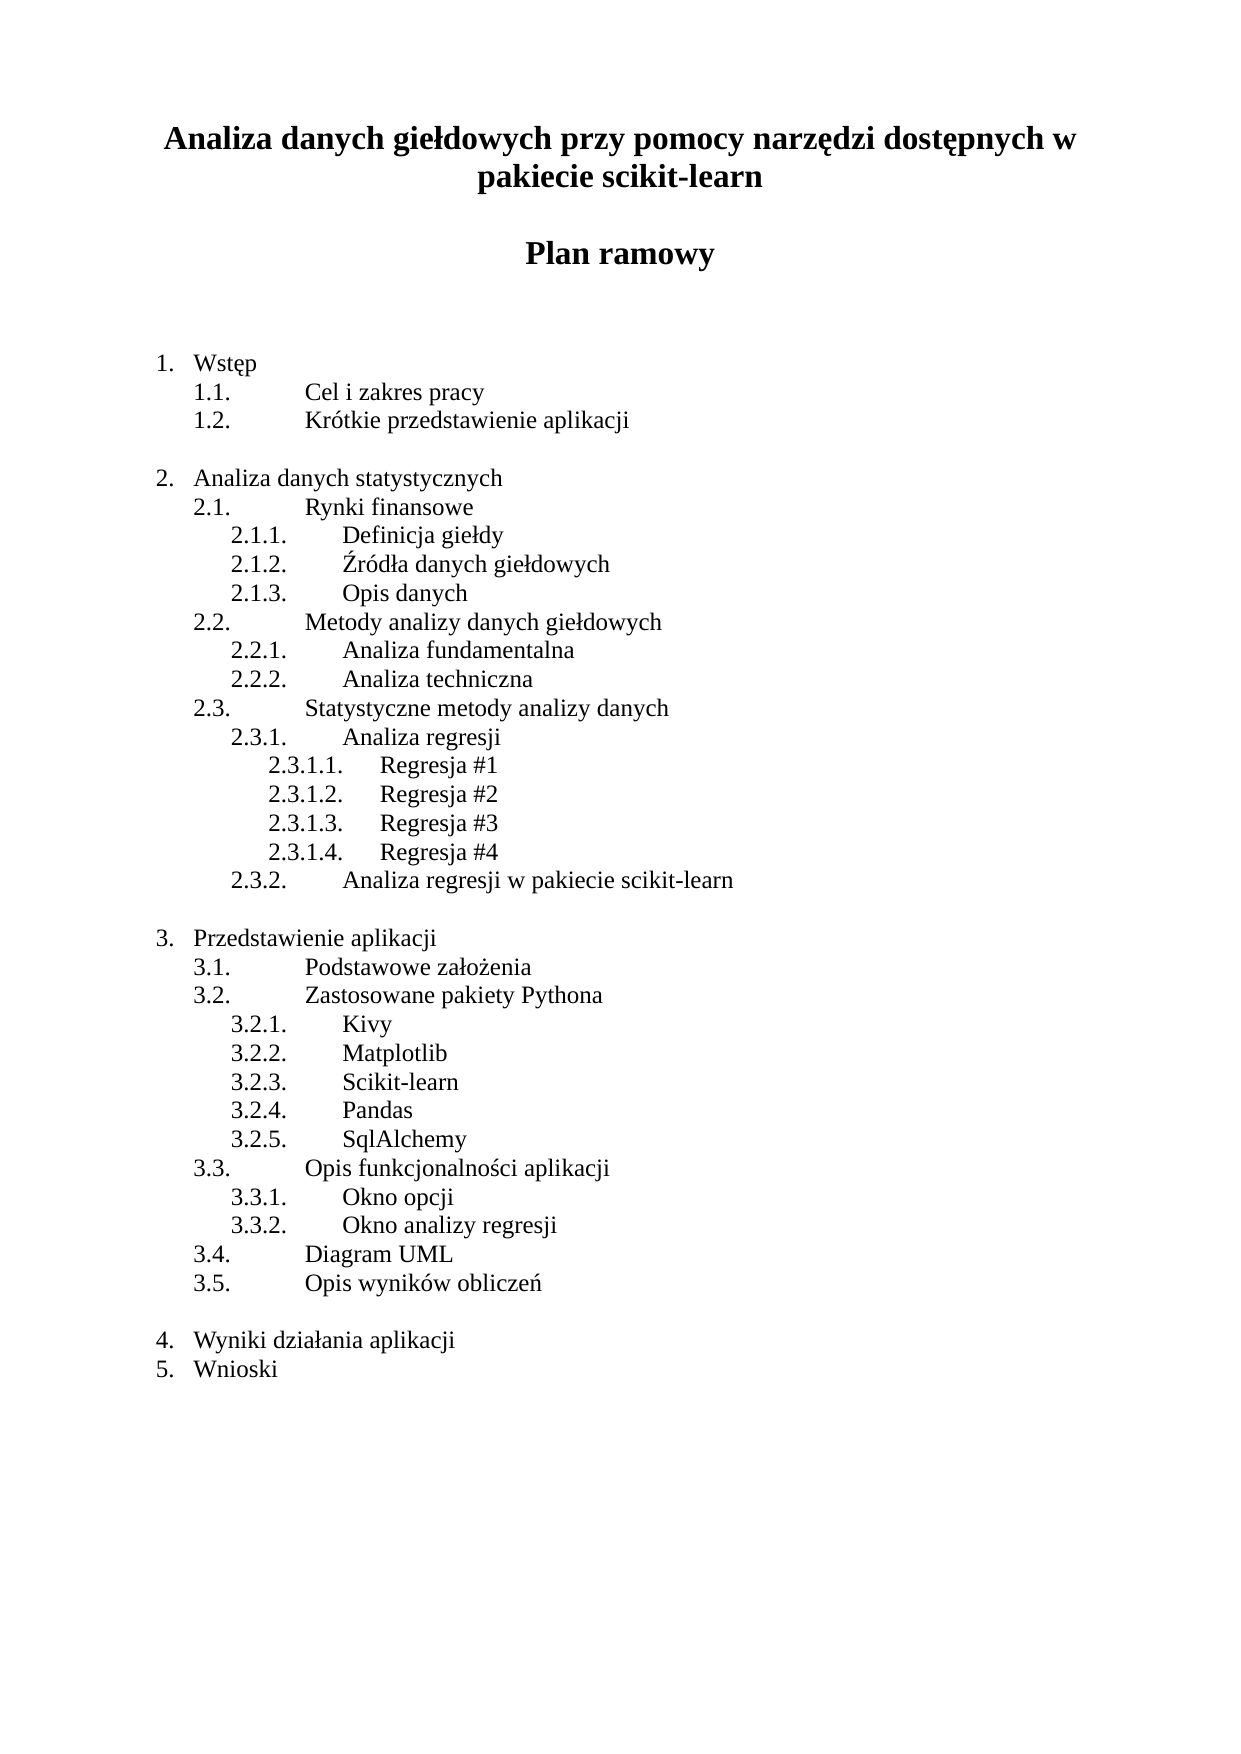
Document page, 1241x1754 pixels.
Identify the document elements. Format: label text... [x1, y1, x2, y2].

text Analiza danych giełdowych przy pomocy narzędzi dostępnych w pakiecie scikit-learn [118, 118, 1122, 195]
list Analiza techniczna [231, 664, 1122, 693]
list Diagram UML [193, 1239, 1122, 1268]
list Metody analizy danych giełdowych [193, 607, 1122, 636]
list Wyniki działania aplikacji [156, 1326, 1122, 1354]
list Cel i zakres pracy [193, 377, 1122, 406]
list Definicja giełdy [231, 521, 1122, 549]
list Kivy [231, 1009, 1122, 1038]
list Źródła danych giełdowych [231, 549, 1122, 578]
list Wnioski [156, 1354, 1122, 1383]
list Analiza danych statystycznych [156, 463, 1122, 492]
list Pandas [231, 1096, 1122, 1124]
list Opis funkcjonalności aplikacji [193, 1153, 1122, 1182]
text Plan ramowy [118, 233, 1122, 271]
list Wstęp [156, 348, 1122, 377]
list Opis danych [231, 578, 1122, 607]
list Zastosowane pakiety Pythona [193, 981, 1122, 1009]
list Statystyczne metody analizy danych [193, 693, 1122, 722]
list Regresja #4 [268, 837, 1122, 866]
list Analiza regresji [231, 722, 1122, 751]
list Okno opcji [231, 1182, 1122, 1211]
list SqlAlchemy [231, 1124, 1122, 1153]
list Przedstawienie aplikacji [156, 923, 1122, 952]
list Regresja #3 [268, 808, 1122, 837]
list Matplotlib [231, 1038, 1122, 1067]
list Regresja #2 [268, 779, 1122, 808]
list Krótkie przedstawienie aplikacji [193, 406, 1122, 434]
list Scikit-learn [231, 1067, 1122, 1096]
list Analiza fundamentalna [231, 636, 1122, 664]
list Okno analizy regresji [231, 1211, 1122, 1239]
list Analiza regresji w pakiecie scikit-learn [231, 866, 1122, 894]
list Opis wyników obliczeń [193, 1268, 1122, 1297]
list Podstawowe założenia [193, 952, 1122, 981]
list Regresja #1 [268, 751, 1122, 779]
list Rynki finansowe [193, 492, 1122, 521]
